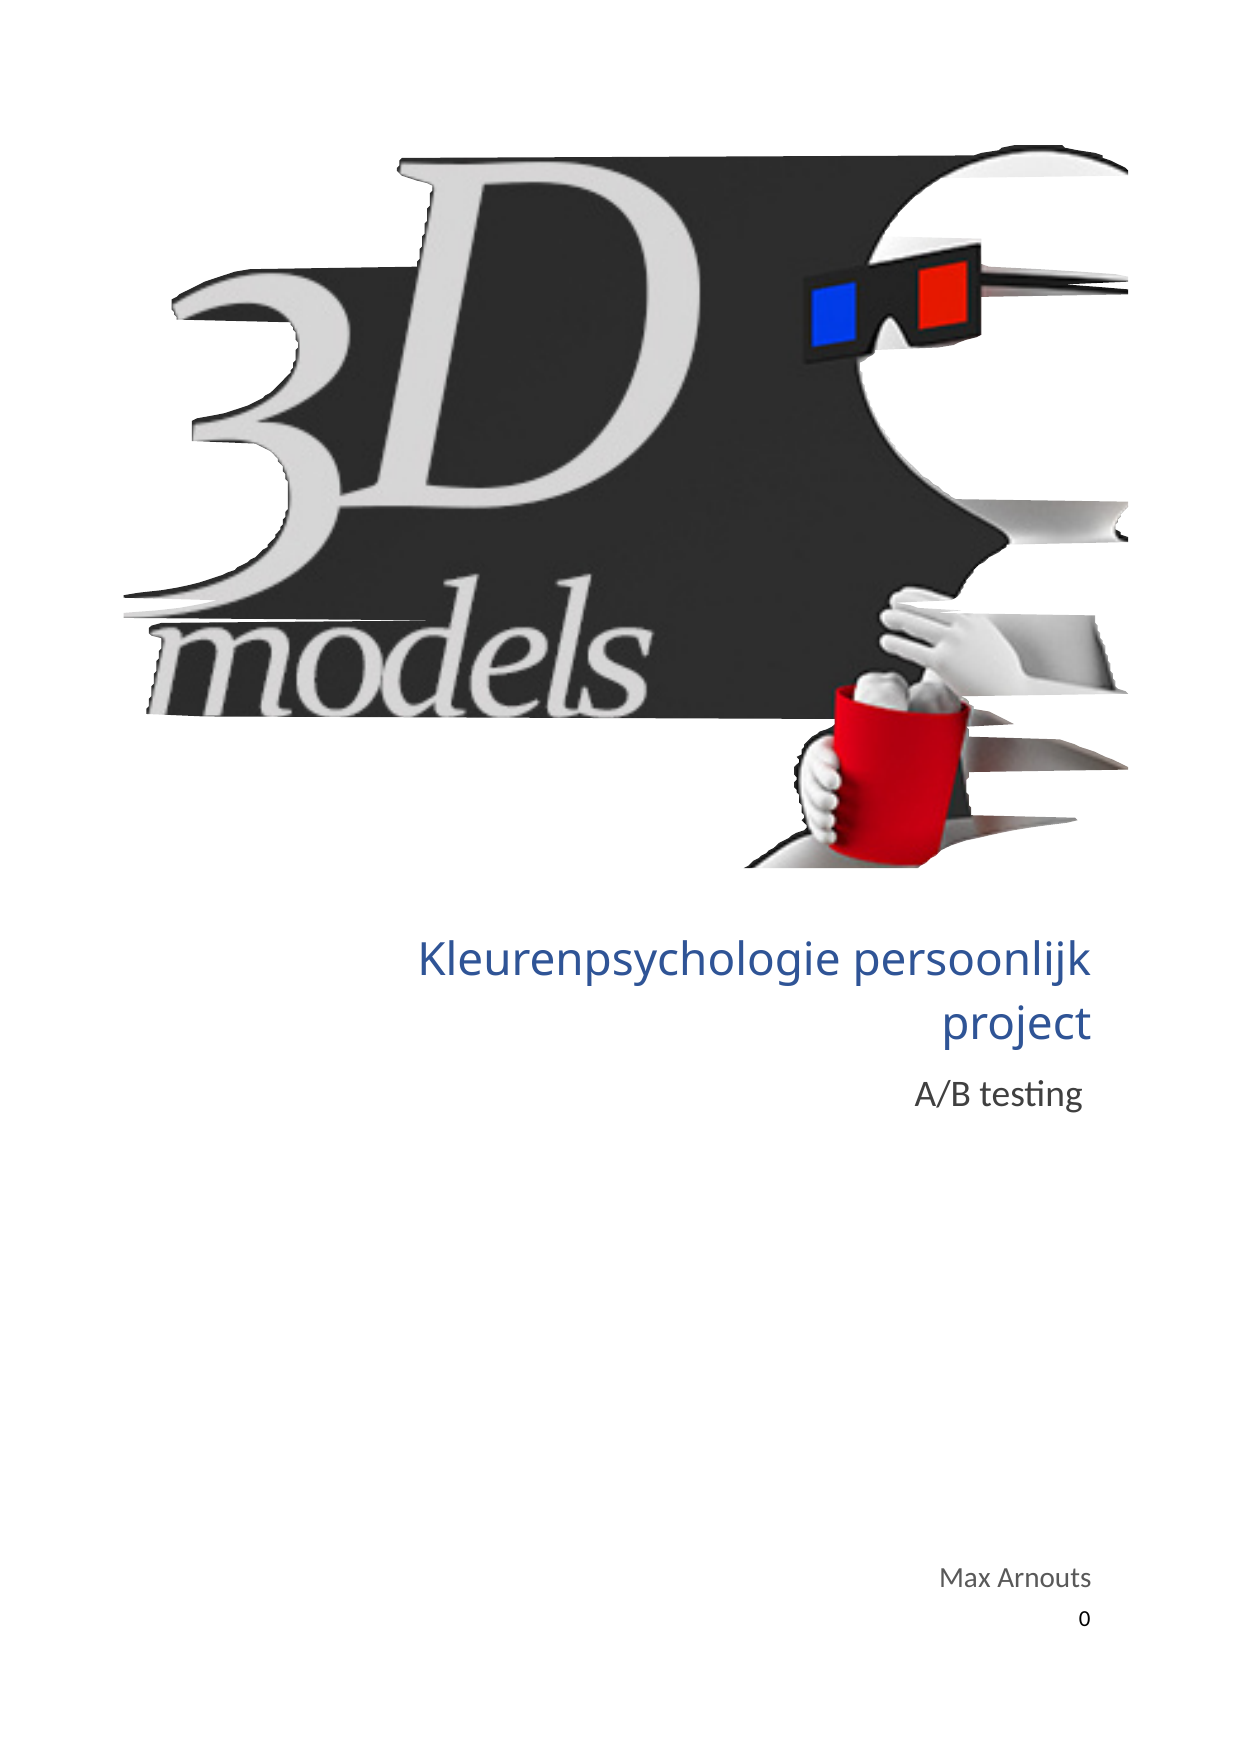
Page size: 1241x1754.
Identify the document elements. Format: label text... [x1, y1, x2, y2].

text Max Arnouts [299, 1559, 1091, 1595]
text Kleurenpsychologie persoonlijk project [299, 927, 1091, 1053]
text A/B testing [299, 1070, 1091, 1116]
